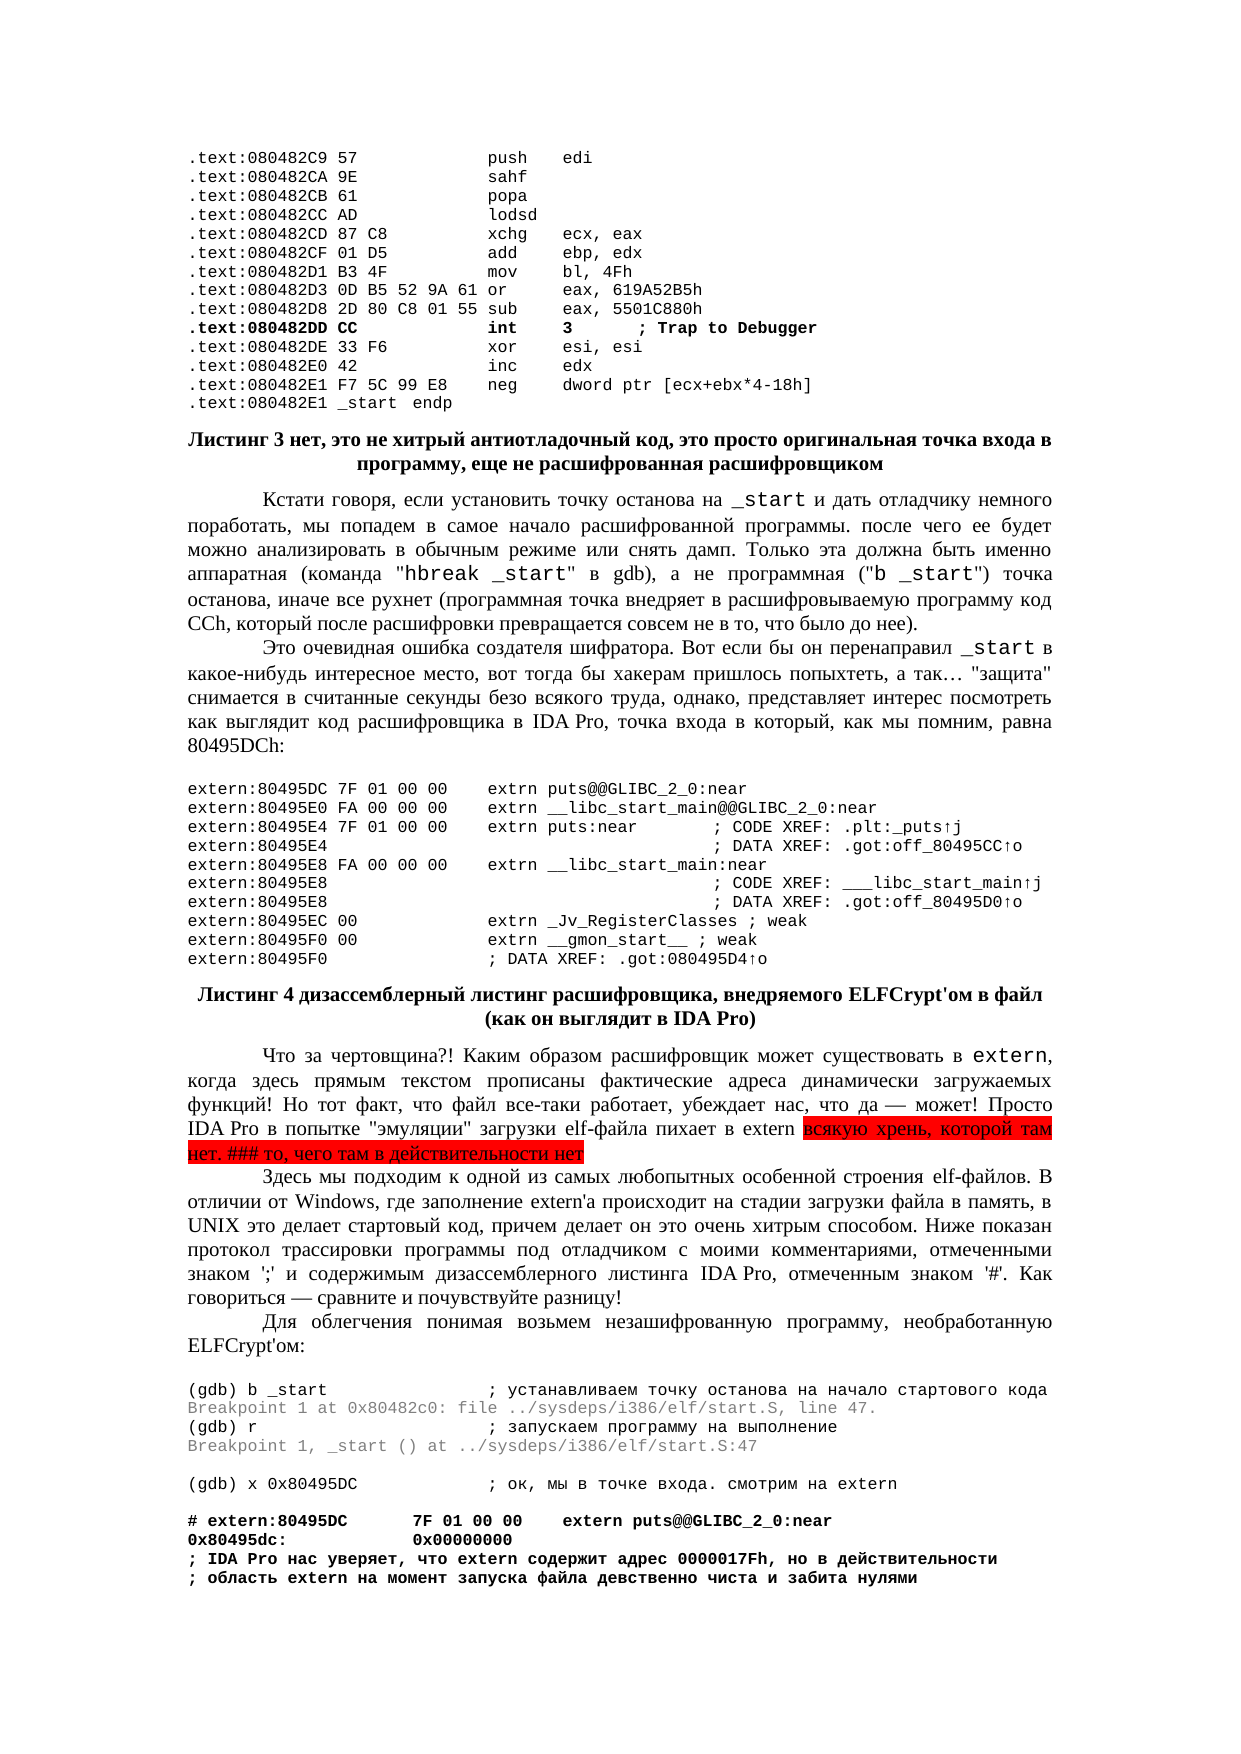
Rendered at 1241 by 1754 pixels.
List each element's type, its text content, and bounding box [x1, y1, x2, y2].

text .text:080482CA 9E sahf [187, 169, 1053, 188]
text .text:080482E0 42 inc edx [187, 357, 1053, 376]
text Что за чертовщина?! Каким образом расшифровщик может существовать в extern, когда здесь прямым текстом прописаны фактические адреса динамически загружаемых функций! Но тот факт, что файл все-таки работает, убеждает нас, что да — может! Просто IDA Pro в попытке "эмуляции" загрузки elf-файла пихает в extern всякую хрень, которой там нет. ### то, чего там в действительности нет [187, 1042, 1053, 1164]
text 0x80495dc: 0x00000000 [187, 1532, 1053, 1551]
text extern:80495E8 FA 00 00 00 extrn __libc_start_main:near [187, 856, 1053, 875]
text extern:80495E4 ; DATA XREF: .got:off_80495CC↑o [187, 837, 1053, 856]
text .text:080482E1 F7 5C 99 E8 neg dword ptr [ecx+ebx*4-18h] [187, 376, 1053, 395]
text extern:80495F0 ; DATA XREF: .got:080495D4↑o [187, 951, 1053, 969]
text ; IDA Pro нас уверяет, что extern содержит адрес 0000017Fh, но в действительности [187, 1551, 1053, 1569]
text (gdb) x 0x80495DC ; ок, мы в точке входа. смотрим на extern [187, 1475, 1053, 1494]
text extern:80495F0 00 extrn __gmon_start__ ; weak [187, 932, 1053, 951]
text extern:80495E0 FA 00 00 00 extrn __libc_start_main@@GLIBC_2_0:near [187, 800, 1053, 818]
text Кстати говоря, если установить точку останова на _start и дать отладчику немного поработать, мы попадем в самое начало расшифрованной программы. после чего ее будет можно анализировать в обычным режиме или снять дамп. Только эта должна быть именно аппаратная (команда "hbreak _start" в gdb), а не программная ("b _start") точка останова, иначе все рухнет (программная точка внедряет в расшифровываемую программу код CCh, который после расшифровки превращается совсем не в то, что было до нее). [187, 487, 1053, 635]
text extern:80495E4 7F 01 00 00 extrn puts:near ; CODE XREF: .plt:_puts↑j [187, 818, 1053, 837]
text Для облегчения понимая возьмем незашифрованную программу, необработанную ELFCrypt'ом: [187, 1309, 1053, 1357]
text ; область extern на момент запуска файла девственно чиста и забита нулями [187, 1569, 1053, 1588]
text .text:080482D3 0D B5 52 9A 61 or eax, 619A52B5h [187, 282, 1053, 301]
text Breakpoint 1 at 0x80482c0: file ../sysdeps/i386/elf/start.S, line 47. [187, 1400, 1053, 1419]
text Это очевидная ошибка создателя шифратора. Вот если бы он перенаправил _start в какое-нибудь интересное место, вот тогда бы хакерам пришлось попыхтеть, а так… "защита" снимается в считанные секунды безо всякого труда, однако, представляет интерес посмотреть как выглядит код расшифровщика в IDA Pro, точка входа в который, как мы помним, равна 80495DCh: [187, 635, 1053, 757]
text .text:080482DE 33 F6 xor esi, esi [187, 338, 1053, 357]
text # extern:80495DC 7F 01 00 00 extern puts@@GLIBC_2_0:near [187, 1513, 1053, 1532]
text Листинг 4 дизассемблерный листинг расшифровщика, внедряемого ELFCrypt'ом в файл (как он выглядит в IDA Pro) [187, 982, 1053, 1030]
text Листинг 3 нет, это не хитрый антиотладочный код, это просто оригинальная точка входа в программу, еще не расшифрованная расшифровщиком [187, 426, 1053, 474]
text extern:80495E8 ; CODE XREF: ___libc_start_main↑j [187, 875, 1053, 894]
text .text:080482CD 87 C8 xchg ecx, eax [187, 225, 1053, 244]
text extern:80495EC 00 extrn _Jv_RegisterClasses ; weak [187, 913, 1053, 932]
text .text:080482E1 _start endp [187, 395, 1053, 414]
text Здесь мы подходим к одной из самых любопытных особенной строения elf-файлов. В отличии от Windows, где заполнение extern'а происходит на стадии загрузки файла в память, в UNIX это делает стартовый код, причем делает он это очень хитрым способом. Ниже показан протокол трассировки программы под отладчиком с моими комментариями, отмеченными знаком ';' и содержимым дизассемблерного листинга IDA Pro, отмеченным знаком '#'. Как говориться — сравните и почувствуйте разницу! [187, 1164, 1053, 1309]
text (gdb) b _start ; устанавливаем точку останова на начало стартового кода [187, 1381, 1053, 1400]
text (gdb) r ; запускаем программу на выполнение [187, 1419, 1053, 1438]
text .text:080482DD CC int 3 ; Trap to Debugger [187, 320, 1053, 338]
text .text:080482CC AD lodsd [187, 207, 1053, 225]
text .text:080482CB 61 popa [187, 188, 1053, 207]
text Breakpoint 1, _start () at ../sysdeps/i386/elf/start.S:47 [187, 1438, 1053, 1456]
text .text:080482D1 B3 4F mov bl, 4Fh [187, 263, 1053, 282]
text extern:80495DC 7F 01 00 00 extrn puts@@GLIBC_2_0:near [187, 781, 1053, 800]
text .text:080482D8 2D 80 C8 01 55 sub eax, 5501C880h [187, 301, 1053, 320]
text .text:080482CF 01 D5 add ebp, edx [187, 244, 1053, 263]
text extern:80495E8 ; DATA XREF: .got:off_80495D0↑o [187, 894, 1053, 913]
text .text:080482C9 57 push edi [187, 150, 1053, 169]
